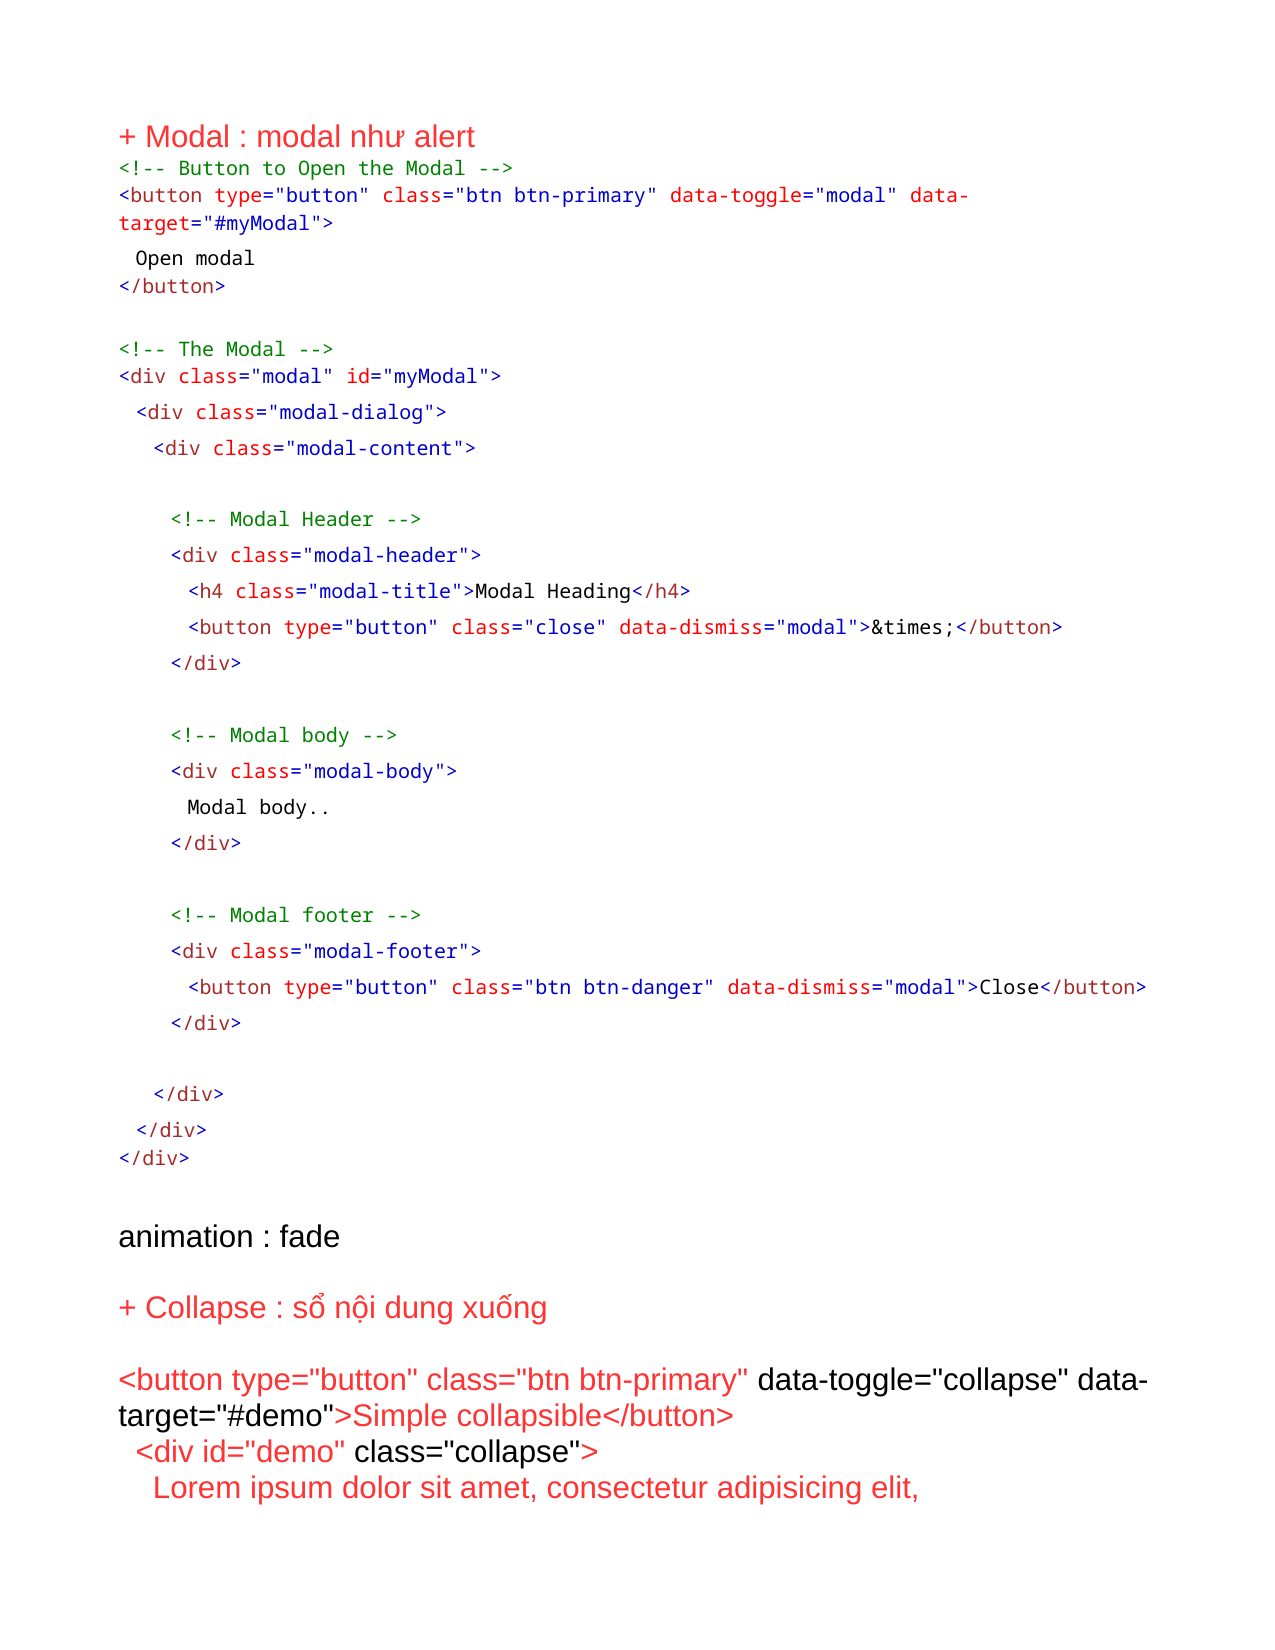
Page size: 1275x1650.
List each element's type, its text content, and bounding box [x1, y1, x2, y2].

text Lorem ipsum dolor sit amet, consectetur adipisicing elit, [118, 1469, 1157, 1505]
text <button type="button" class="btn btn-primary" data-toggle="collapse" data-target="#demo">Simple collapsible</button> [118, 1361, 1157, 1433]
text <div id="demo" class="collapse"> [118, 1433, 1157, 1469]
text animation : fade [118, 1218, 1157, 1254]
text + Collapse : sổ nội dung xuống [118, 1289, 1157, 1326]
text + Modal : modal như alert [118, 118, 1157, 154]
text <!-- Button to Open the Modal --> <button type="button" class="btn btn-primary" data-toggle="modal" data-target="#myModal"> Open modal </button> <!-- The Modal --> <div class="modal" id="myModal"> <div class="modal-dialog"> <div class="modal-content"> <!-- Modal Header --> <div class="modal-header"> <h4 class="modal-title">Modal Heading</h4> <button type="button" class="close" data-dismiss="modal">&times;</button> </div> <!-- Modal body --> <div class="modal-body"> Modal body.. </div> <!-- Modal footer --> <div class="modal-footer"> <button type="button" class="btn btn-danger" data-dismiss="modal">Close</button> </div> </div> </div> </div> [118, 154, 1157, 1172]
